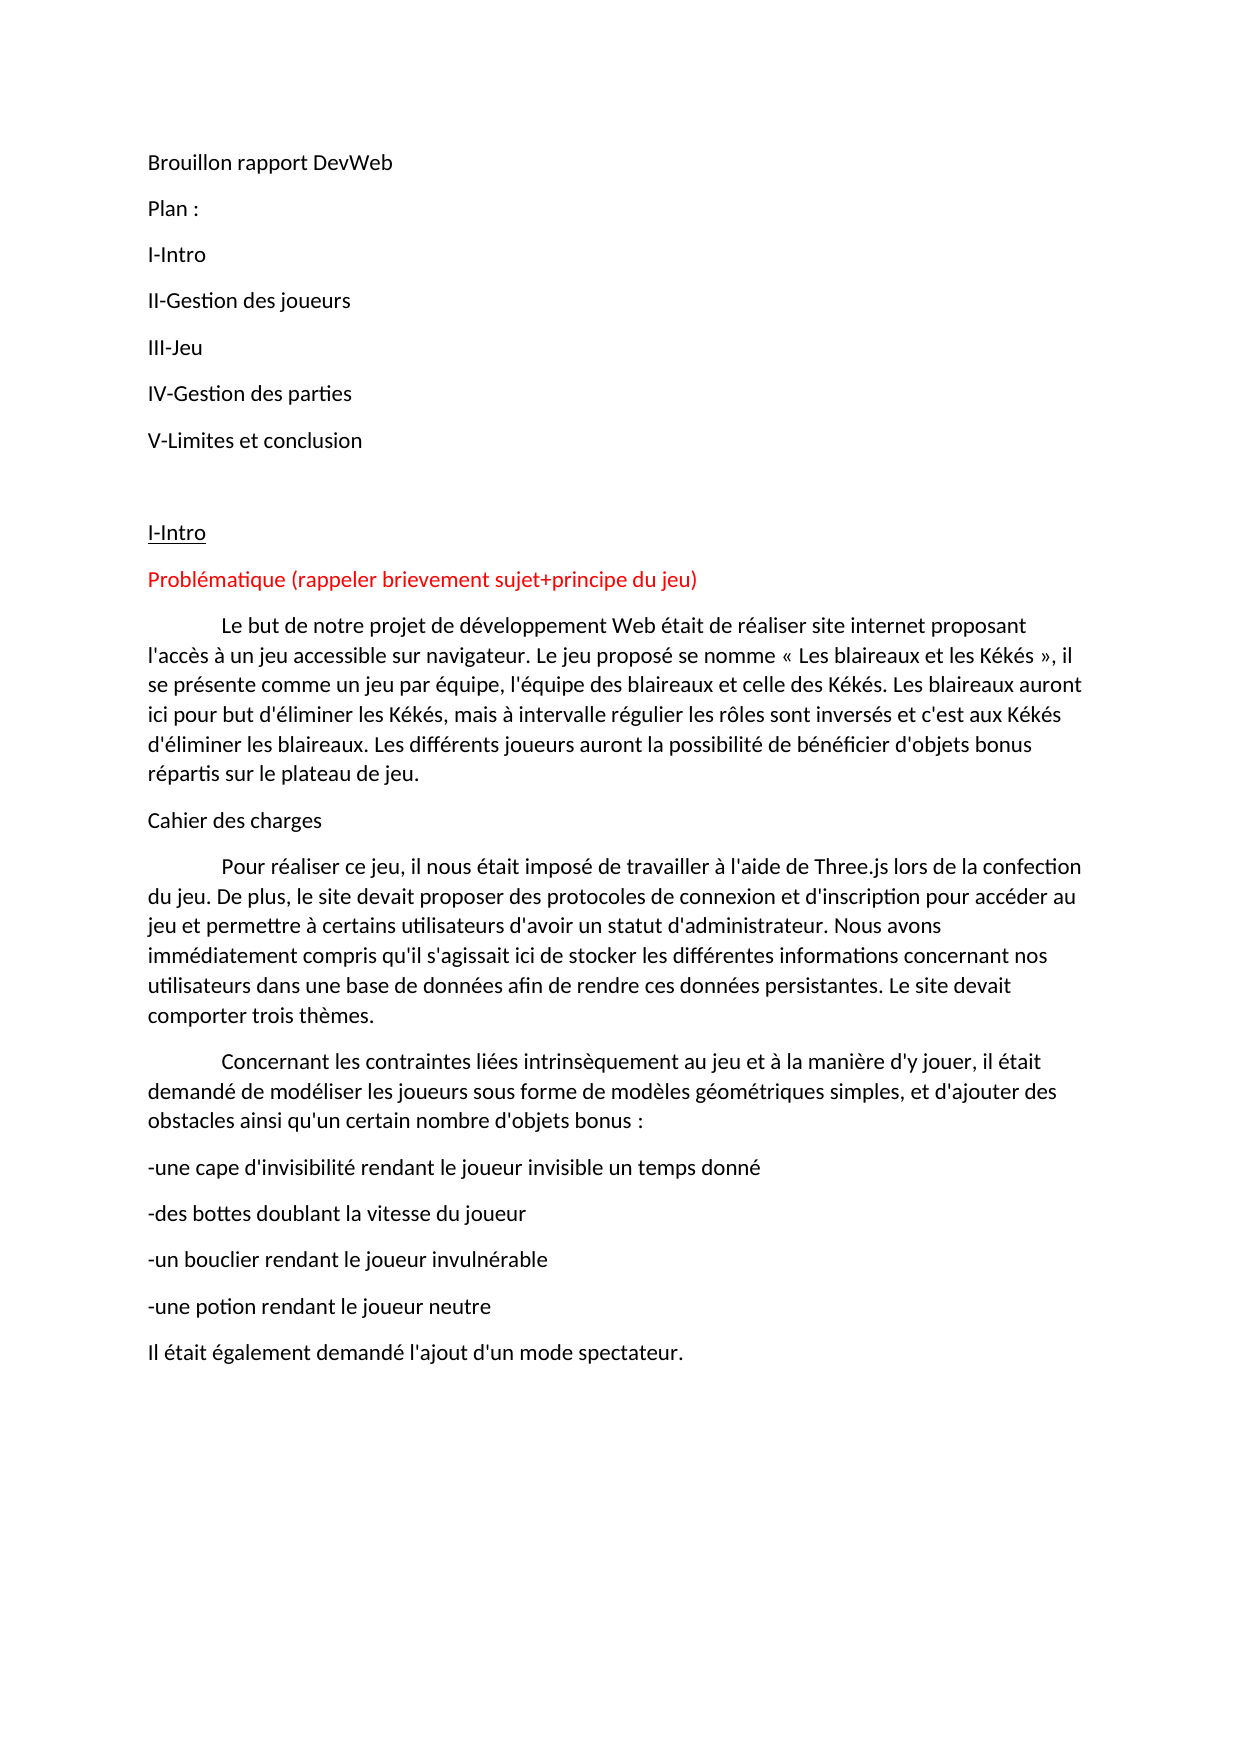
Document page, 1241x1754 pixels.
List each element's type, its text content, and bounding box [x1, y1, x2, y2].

text -un bouclier rendant le joueur invulnérable [148, 1246, 1093, 1273]
text V-Limites et conclusion [148, 426, 1093, 454]
text I-Intro [148, 240, 1093, 268]
text Cahier des charges [148, 806, 1093, 834]
text Plan : [148, 194, 1093, 222]
text Pour réaliser ce jeu, il nous était imposé de travailler à l'aide de Three.js lors de la confection du jeu. De plus, le site devait proposer des protocoles de connexion et d'inscription pour accéder au jeu et permettre à certains utilisateurs d'avoir un statut d'administrateur. Nous avons immédiatement compris qu'il s'agissait ici de stocker les différentes informations concernant nos utilisateurs dans une base de données afin de rendre ces données persistantes. Le site devait comporter trois thèmes. [148, 852, 1093, 1029]
text -une cape d'invisibilité rendant le joueur invisible un temps donné [148, 1153, 1093, 1181]
text Le but de notre projet de développement Web était de réaliser site internet proposant l'accès à un jeu accessible sur navigateur. Le jeu proposé se nomme « Les blaireaux et les Kékés », il se présente comme un jeu par équipe, l'équipe des blaireaux et celle des Kékés. Les blaireaux auront ici pour but d'éliminer les Kékés, mais à intervalle régulier les rôles sont inversés et c'est aux Kékés d'éliminer les blaireaux. Les différents joueurs auront la possibilité de bénéficier d'objets bonus répartis sur le plateau de jeu. [148, 611, 1093, 788]
text Concernant les contraintes liées intrinsèquement au jeu et à la manière d'y jouer, il était demandé de modéliser les joueurs sous forme de modèles géométriques simples, et d'ajouter des obstacles ainsi qu'un certain nombre d'objets bonus : [148, 1047, 1093, 1134]
text I-Intro [148, 518, 1093, 546]
text Problématique (rappeler brievement sujet+principe du jeu) [148, 565, 1093, 593]
text Il était également demandé l'ajout d'un mode spectateur. [148, 1338, 1093, 1366]
text III-Jeu [148, 333, 1093, 361]
text Brouillon rapport DevWeb [148, 148, 1093, 176]
text II-Gestion des joueurs [148, 287, 1093, 315]
text -des bottes doublant la vitesse du joueur [148, 1199, 1093, 1227]
text -une potion rendant le joueur neutre [148, 1292, 1093, 1320]
text IV-Gestion des parties [148, 379, 1093, 407]
